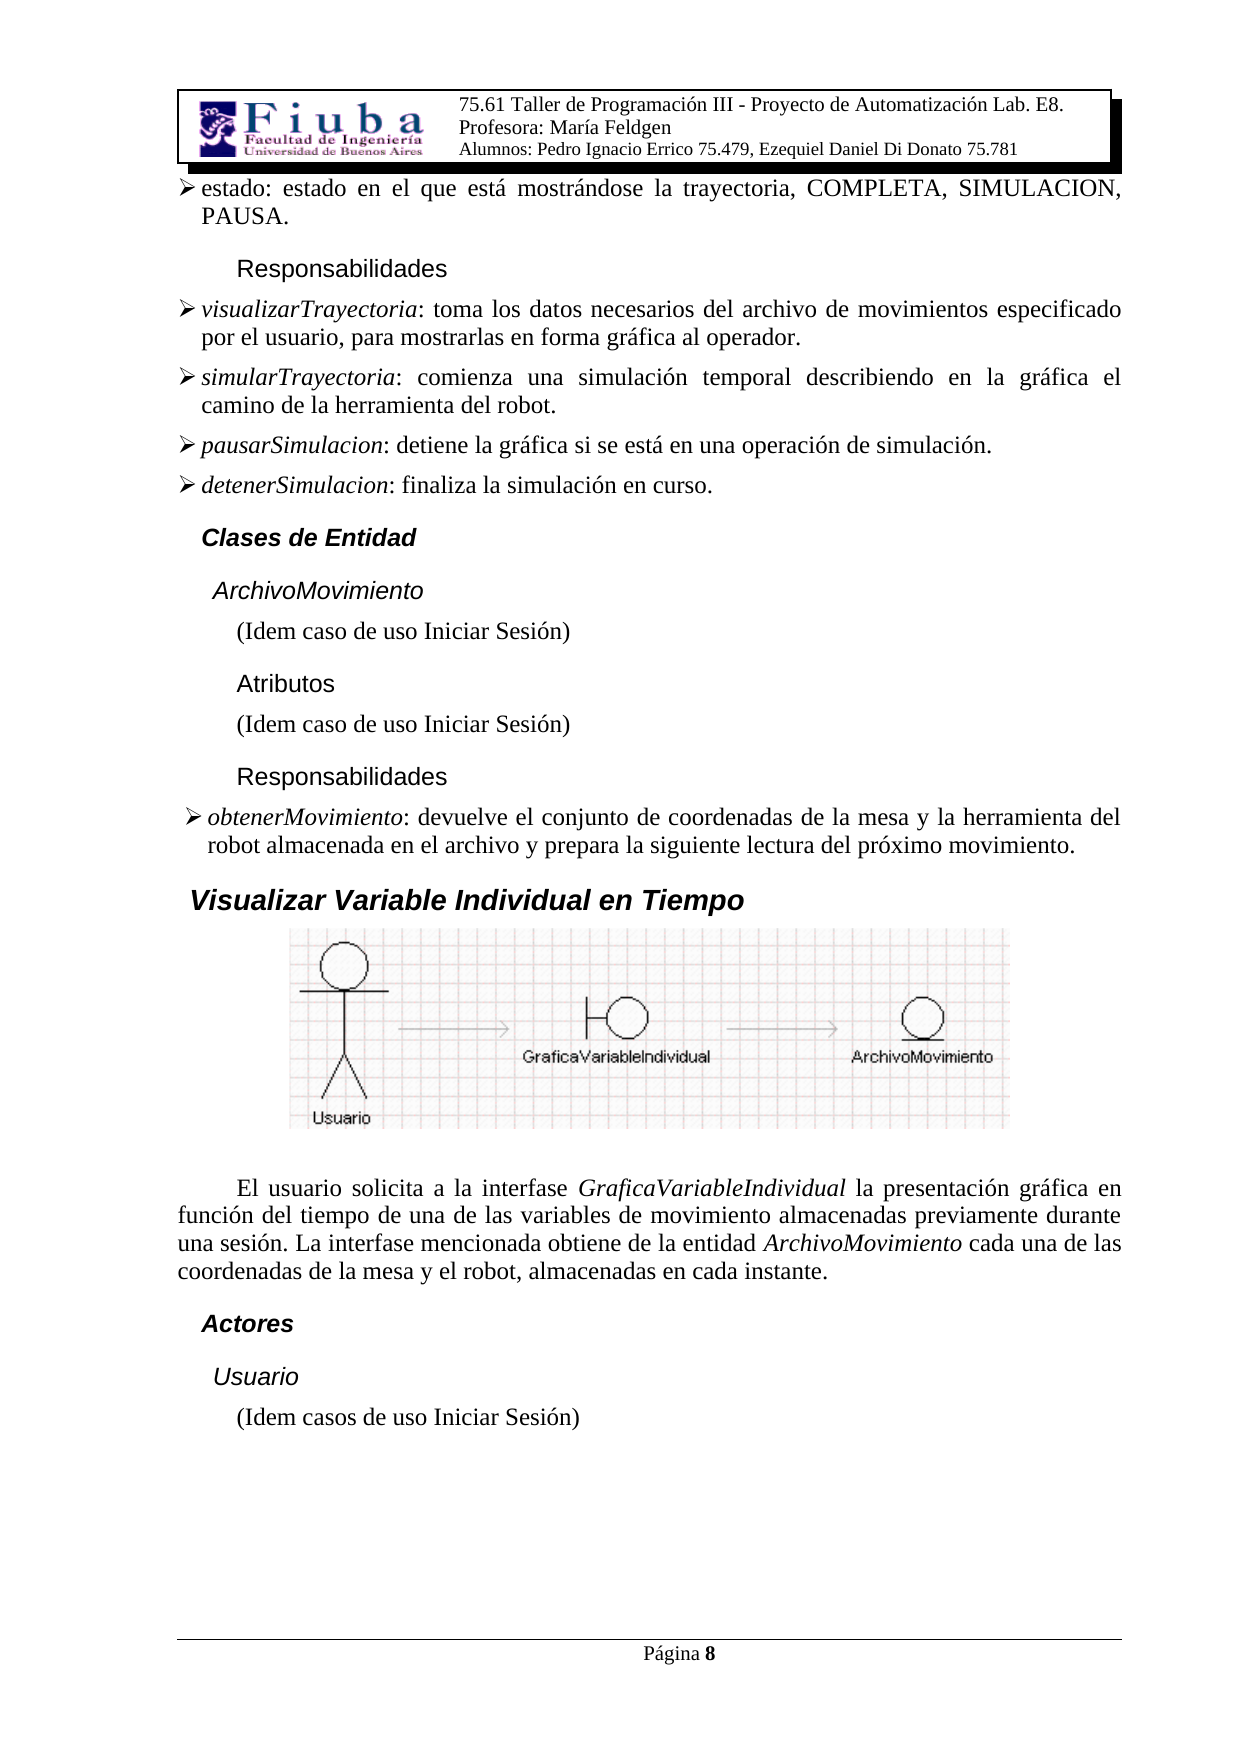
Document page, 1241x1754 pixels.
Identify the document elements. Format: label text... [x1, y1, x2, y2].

subtitle Actores [177, 1309, 1122, 1337]
list estado: estado en el que está mostrándose la trayectoria, COMPLETA, SIMULACION, PAUSA. [177, 174, 1122, 230]
picture [196, 100, 431, 157]
text (Idem casos de uso Iniciar Sesión) [177, 1403, 1122, 1431]
list pausarSimulacion: detiene la gráfica si se está en una operación de simulación. [177, 431, 1122, 459]
subtitle Responsabilidades [177, 255, 1122, 283]
subtitle ArchivoMovimiento [177, 577, 1122, 605]
subtitle Clases de Entidad [177, 524, 1122, 552]
subtitle Visualizar Variable Individual en Tiempo [177, 884, 1122, 916]
list visualizarTrayectoria: toma los datos necesarios del archivo de movimientos especificado por el usuario, para mostrarlas en forma gráfica al operador. [177, 295, 1122, 351]
subtitle Usuario [177, 1362, 1122, 1390]
subtitle Atributos [177, 670, 1122, 698]
list simularTrayectoria: comienza una simulación temporal describiendo en la gráfica el camino de la herramienta del robot. [177, 363, 1122, 418]
text (Idem caso de uso Iniciar Sesión) [177, 710, 1122, 738]
list obtenerMovimiento: devuelve el conjunto de coordenadas de la mesa y la herramienta del robot almacenada en el archivo y prepara la siguiente lectura del próximo movimiento. [183, 803, 1122, 859]
text (Idem caso de uso Iniciar Sesión) [177, 617, 1122, 645]
list detenerSimulacion: finaliza la simulación en curso. [177, 471, 1122, 499]
text El usuario solicita a la interfase GraficaVariableIndividual la presentación gráfica en función del tiempo de una de las variables de movimiento almacenadas previamente durante una sesión. La interfase mencionada obtiene de la entidad ArchivoMovimiento cada una de las coordenadas de la mesa y el robot, almacenadas en cada instante. [177, 1174, 1122, 1284]
picture [289, 928, 1010, 1129]
subtitle Responsabilidades [177, 763, 1122, 791]
